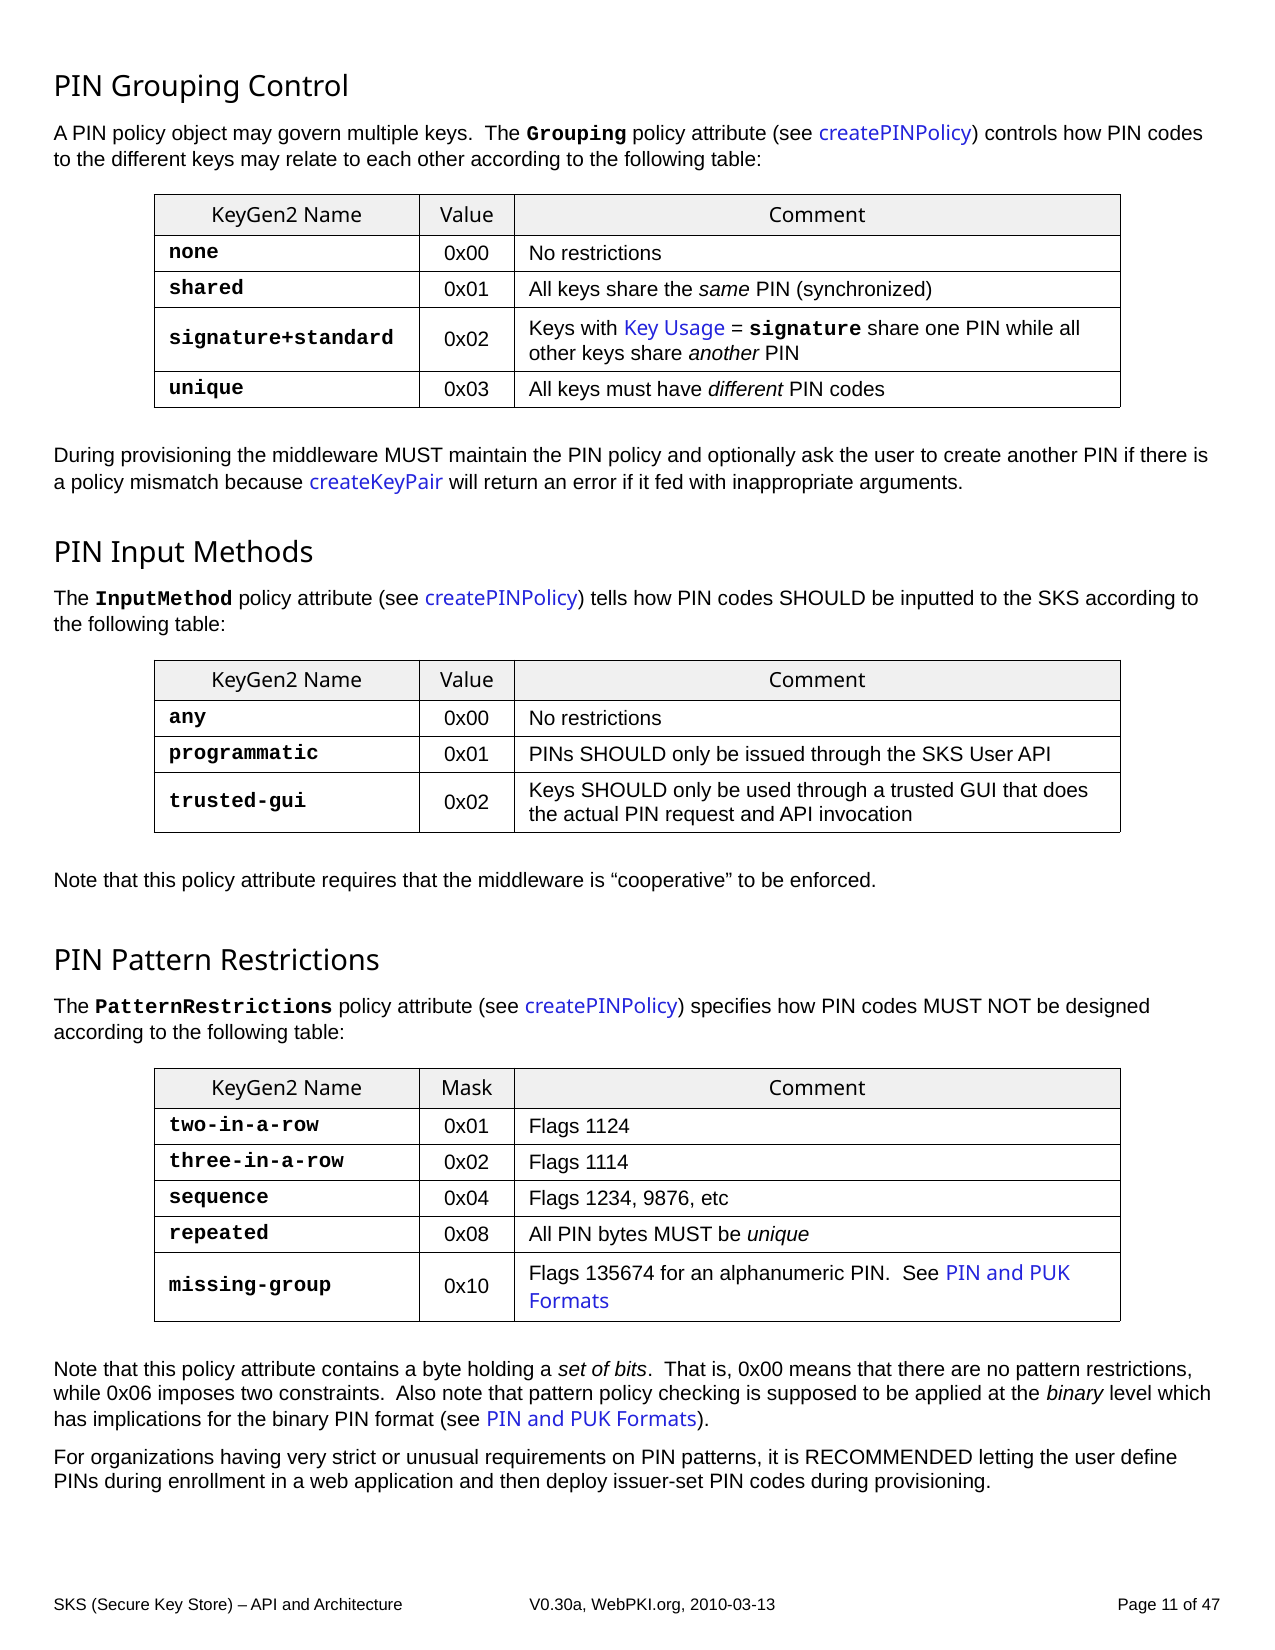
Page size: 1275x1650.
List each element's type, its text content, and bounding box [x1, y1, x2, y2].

table_cell sequence [155, 1181, 419, 1216]
table_cell All keys share the same PIN (synchronized) [515, 272, 1120, 307]
text The InputMethod policy attribute (see createPINPolicy) tells how PIN codes SHOULD be inputted to the SKS according to the following table: [53, 583, 1221, 659]
table_header Value [420, 195, 514, 235]
table_cell Flags 1124 [515, 1109, 1120, 1144]
text For organizations having very strict or unusual requirements on PIN patterns, it is RECOMMENDED letting the user define PINs during enrollment in a web application and then deploy issuer-set PIN codes during provisioning. [53, 1444, 1221, 1492]
table_cell 0x01 [420, 1109, 514, 1144]
text A PIN policy object may govern multiple keys. The Grouping policy attribute (see createPINPolicy) controls how PIN codes to the different keys may relate to each other according to the following table: [53, 118, 1221, 194]
table_cell 0x04 [420, 1181, 514, 1216]
table_cell Flags 1234, 9876, etc [515, 1181, 1120, 1216]
table_cell none [155, 236, 419, 271]
table_cell two-in-a-row [155, 1109, 419, 1144]
table_cell No restrictions [515, 701, 1120, 736]
table_header KeyGen2 Name [155, 1069, 419, 1108]
table_cell 0x10 [420, 1253, 514, 1321]
table_cell Keys SHOULD only be used through a trusted GUI that does the actual PIN request and API invocation [515, 773, 1120, 832]
table_cell shared [155, 272, 419, 307]
table_cell 0x08 [420, 1217, 514, 1252]
table_cell missing-group [155, 1253, 419, 1321]
table_cell 0x02 [420, 308, 514, 371]
table_cell 0x02 [420, 1145, 514, 1180]
table_cell Flags 1114 [515, 1145, 1120, 1180]
table_cell 0x01 [420, 272, 514, 307]
table_header Mask [420, 1069, 514, 1108]
table_cell 0x00 [420, 701, 514, 736]
table_cell unique [155, 372, 419, 407]
table_header Comment [515, 195, 1120, 235]
table_header KeyGen2 Name [155, 661, 419, 700]
text Note that this policy attribute requires that the middleware is “cooperative” to be enforced. [53, 867, 1221, 891]
table_cell All PIN bytes MUST be unique [515, 1217, 1120, 1252]
subtitle PIN Input Methods [53, 531, 1221, 571]
text During provisioning the middleware MUST maintain the PIN policy and optionally ask the user to create another PIN if there is a policy mismatch because createKeyPair will return an error if it fed with inappropriate arguments. [53, 443, 1221, 495]
table_cell trusted-gui [155, 773, 419, 832]
table_cell repeated [155, 1217, 419, 1252]
table_cell any [155, 701, 419, 736]
table_cell 0x02 [420, 773, 514, 832]
text The PatternRestrictions policy attribute (see createPINPolicy) specifies how PIN codes MUST NOT be designed according to the following table: [53, 991, 1221, 1067]
table_cell 0x00 [420, 236, 514, 271]
table_cell programmatic [155, 737, 419, 772]
table_header KeyGen2 Name [155, 195, 419, 235]
table_cell signature+standard [155, 308, 419, 371]
table_header Comment [515, 661, 1120, 700]
table_cell Keys with Key Usage = signature share one PIN while all other keys share another PIN [515, 308, 1120, 371]
table_header Comment [515, 1069, 1120, 1108]
table_cell All keys must have different PIN codes [515, 372, 1120, 407]
table_cell 0x03 [420, 372, 514, 407]
table_cell 0x01 [420, 737, 514, 772]
subtitle PIN Grouping Control [53, 66, 1221, 105]
text Note that this policy attribute contains a byte holding a set of bits. That is, 0x00 means that there are no pattern restrictions, while 0x06 imposes two constraints. Also note that pattern policy checking is supposed to be applied at the binary level which has implications for the binary PIN format (see PIN and PUK Formats). [53, 1356, 1221, 1433]
subtitle PIN Pattern Restrictions [53, 939, 1221, 979]
table_cell No restrictions [515, 236, 1120, 271]
table_cell PINs SHOULD only be issued through the SKS User API [515, 737, 1120, 772]
table_cell Flags 135674 for an alphanumeric PIN. See PIN and PUK Formats [515, 1253, 1120, 1321]
table_header Value [420, 661, 514, 700]
table_cell three-in-a-row [155, 1145, 419, 1180]
